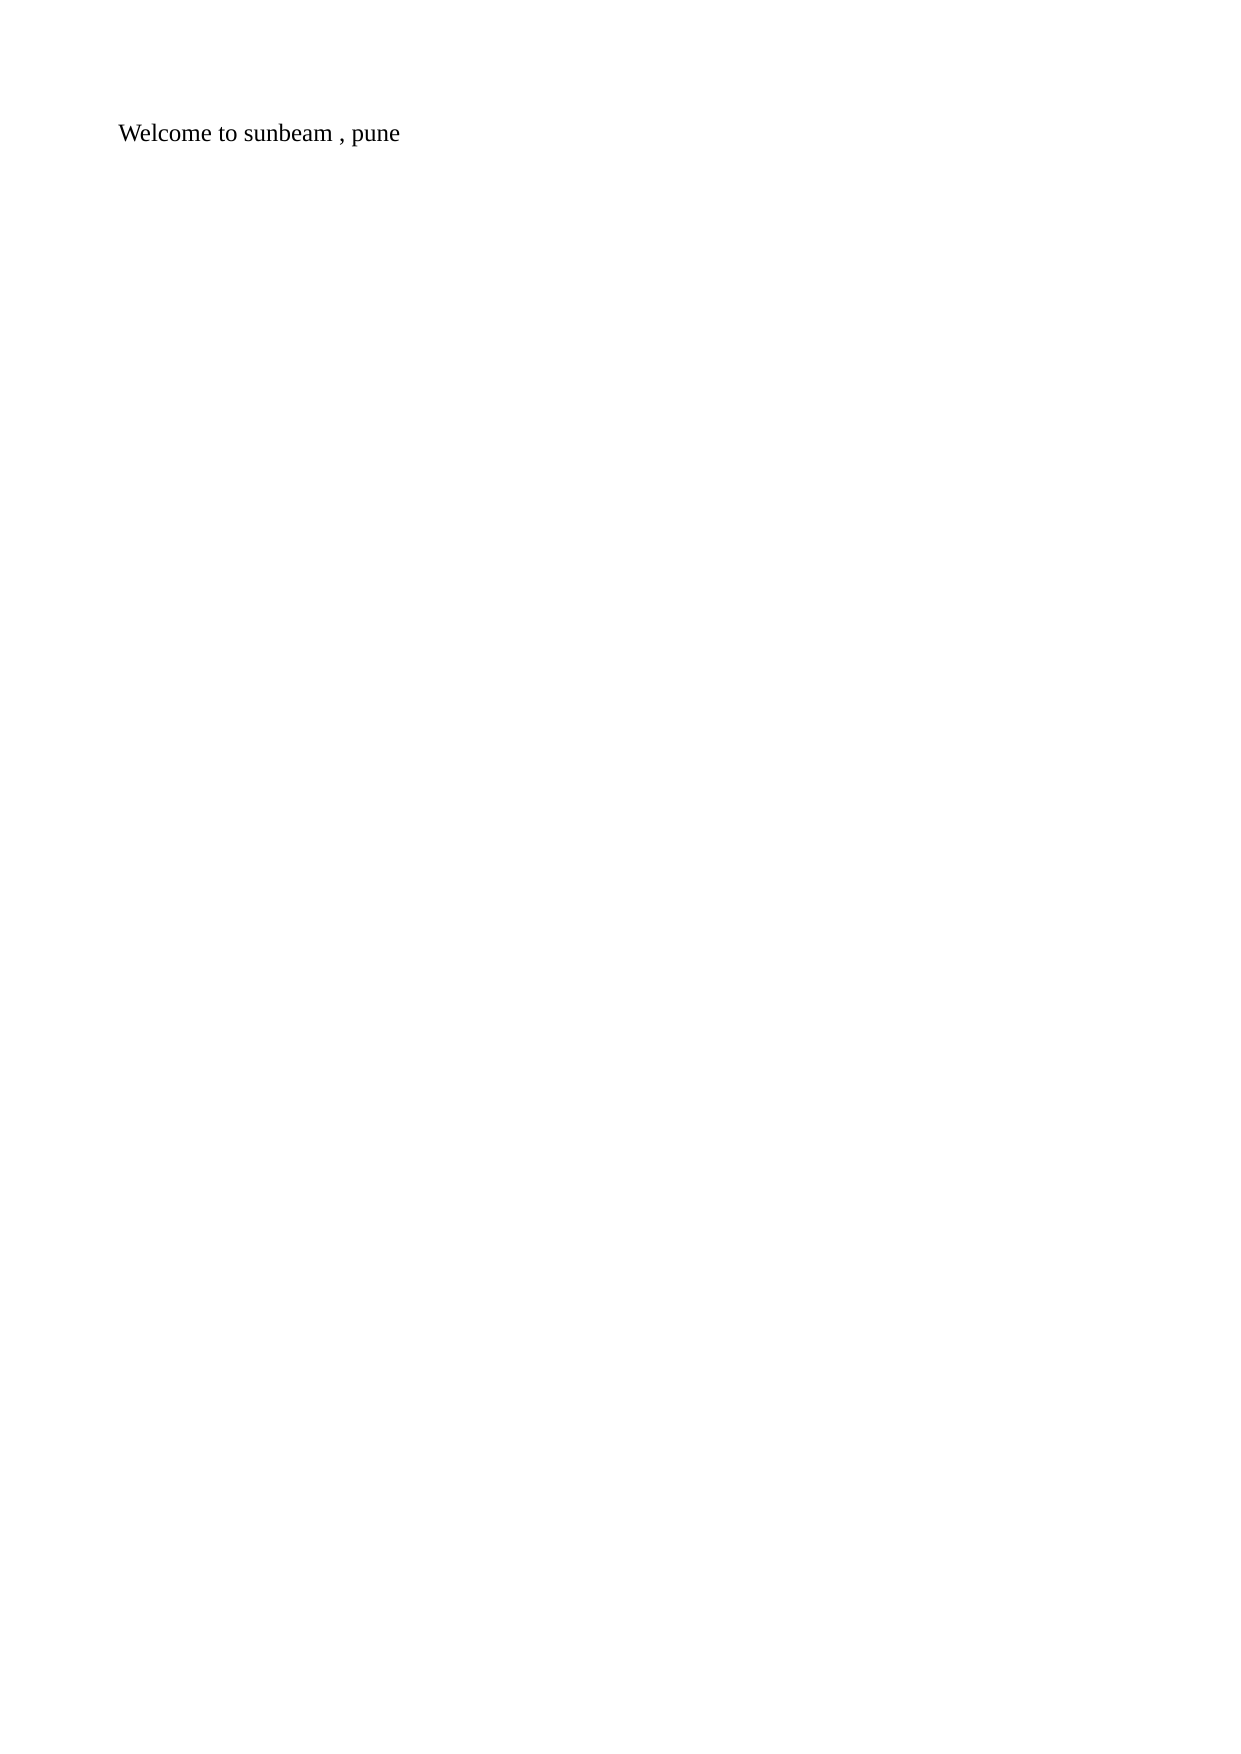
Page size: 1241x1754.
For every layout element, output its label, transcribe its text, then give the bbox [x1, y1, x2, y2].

text Welcome to sunbeam , pune [118, 118, 1122, 147]
